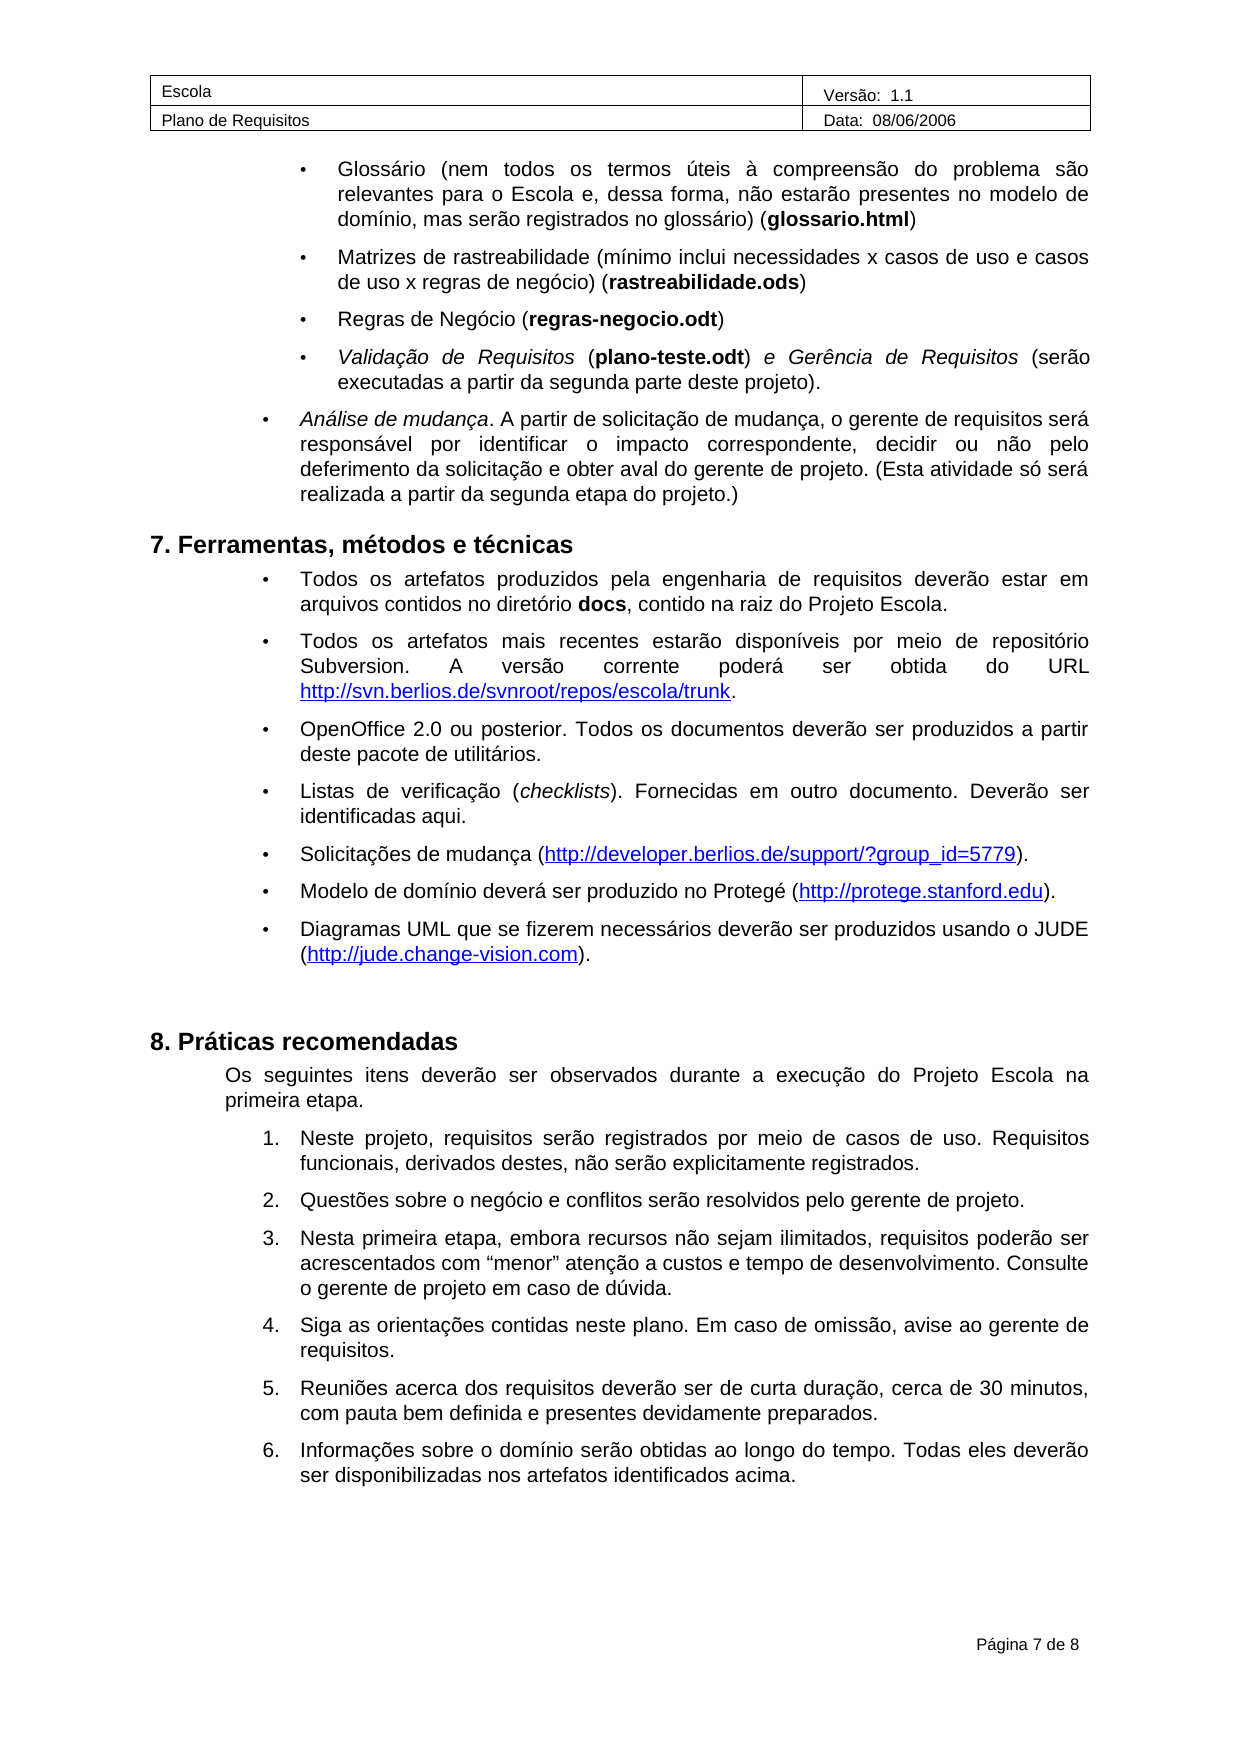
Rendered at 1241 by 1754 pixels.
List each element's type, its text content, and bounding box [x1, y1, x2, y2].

text Os seguintes itens deverão ser observados durante a execução do Projeto Escola na primeira etapa. [225, 1062, 1090, 1112]
list Neste projeto, requisitos serão registrados por meio de casos de uso. Requisitos funcionais, derivados destes, não serão explicitamente registrados. [262, 1124, 1090, 1174]
list Solicitações de mudança (http://developer.berlios.de/support/?group_id=5779). [262, 840, 1090, 865]
list OpenOffice 2.0 ou posterior. Todos os documentos deverão ser produzidos a partir deste pacote de utilitários. [262, 715, 1090, 765]
subtitle Práticas recomendadas [150, 1028, 1090, 1056]
list Regras de Negócio (regras-negocio.odt) [300, 306, 1090, 331]
list Nesta primeira etapa, embora recursos não sejam ilimitados, requisitos poderão ser acrescentados com “menor” atenção a custos e tempo de desenvolvimento. Consulte o gerente de projeto em caso de dúvida. [262, 1224, 1090, 1299]
list Listas de verificação (checklists). Fornecidas em outro documento. Deverão ser identificadas aqui. [262, 778, 1090, 828]
list Siga as orientações contidas neste plano. Em caso de omissão, avise ao gerente de requisitos. [262, 1312, 1090, 1362]
list Matrizes de rastreabilidade (mínimo inclui necessidades x casos de uso e casos de uso x regras de negócio) (rastreabilidade.ods) [300, 244, 1090, 294]
list Todos os artefatos mais recentes estarão disponíveis por meio de repositório Subversion. A versão corrente poderá ser obtida do URL http://svn.berlios.de/svnroot/repos/escola/trunk. [262, 628, 1090, 703]
list Todos os artefatos produzidos pela engenharia de requisitos deverão estar em arquivos contidos no diretório docs, contido na raiz do Projeto Escola. [262, 565, 1090, 615]
list Análise de mudança. A partir de solicitação de mudança, o gerente de requisitos será responsável por identificar o impacto correspondente, decidir ou não pelo deferimento da solicitação e obter aval do gerente de projeto. (Esta atividade só será realizada a partir da segunda etapa do projeto.) [262, 406, 1090, 506]
list Informações sobre o domínio serão obtidas ao longo do tempo. Todas eles deverão ser disponibilizadas nos artefatos identificados acima. [262, 1437, 1090, 1487]
list Modelo de domínio deverá ser produzido no Protegé (http://protege.stanford.edu). [262, 878, 1090, 903]
list Diagramas UML que se fizerem necessários deverão ser produzidos usando o JUDE (http://jude.change-vision.com). [262, 915, 1090, 965]
subtitle Ferramentas, métodos e técnicas [150, 531, 1090, 559]
list Reuniões acerca dos requisitos deverão ser de curta duração, cerca de 30 minutos, com pauta bem definida e presentes devidamente preparados. [262, 1374, 1090, 1424]
list Glossário (nem todos os termos úteis à compreensão do problema são relevantes para o Escola e, dessa forma, não estarão presentes no modelo de domínio, mas serão registrados no glossário) (glossario.html) [300, 156, 1090, 231]
list Questões sobre o negócio e conflitos serão resolvidos pelo gerente de projeto. [262, 1187, 1090, 1212]
list Validação de Requisitos (plano-teste.odt) e Gerência de Requisitos (serão executadas a partir da segunda parte deste projeto). [300, 344, 1090, 394]
